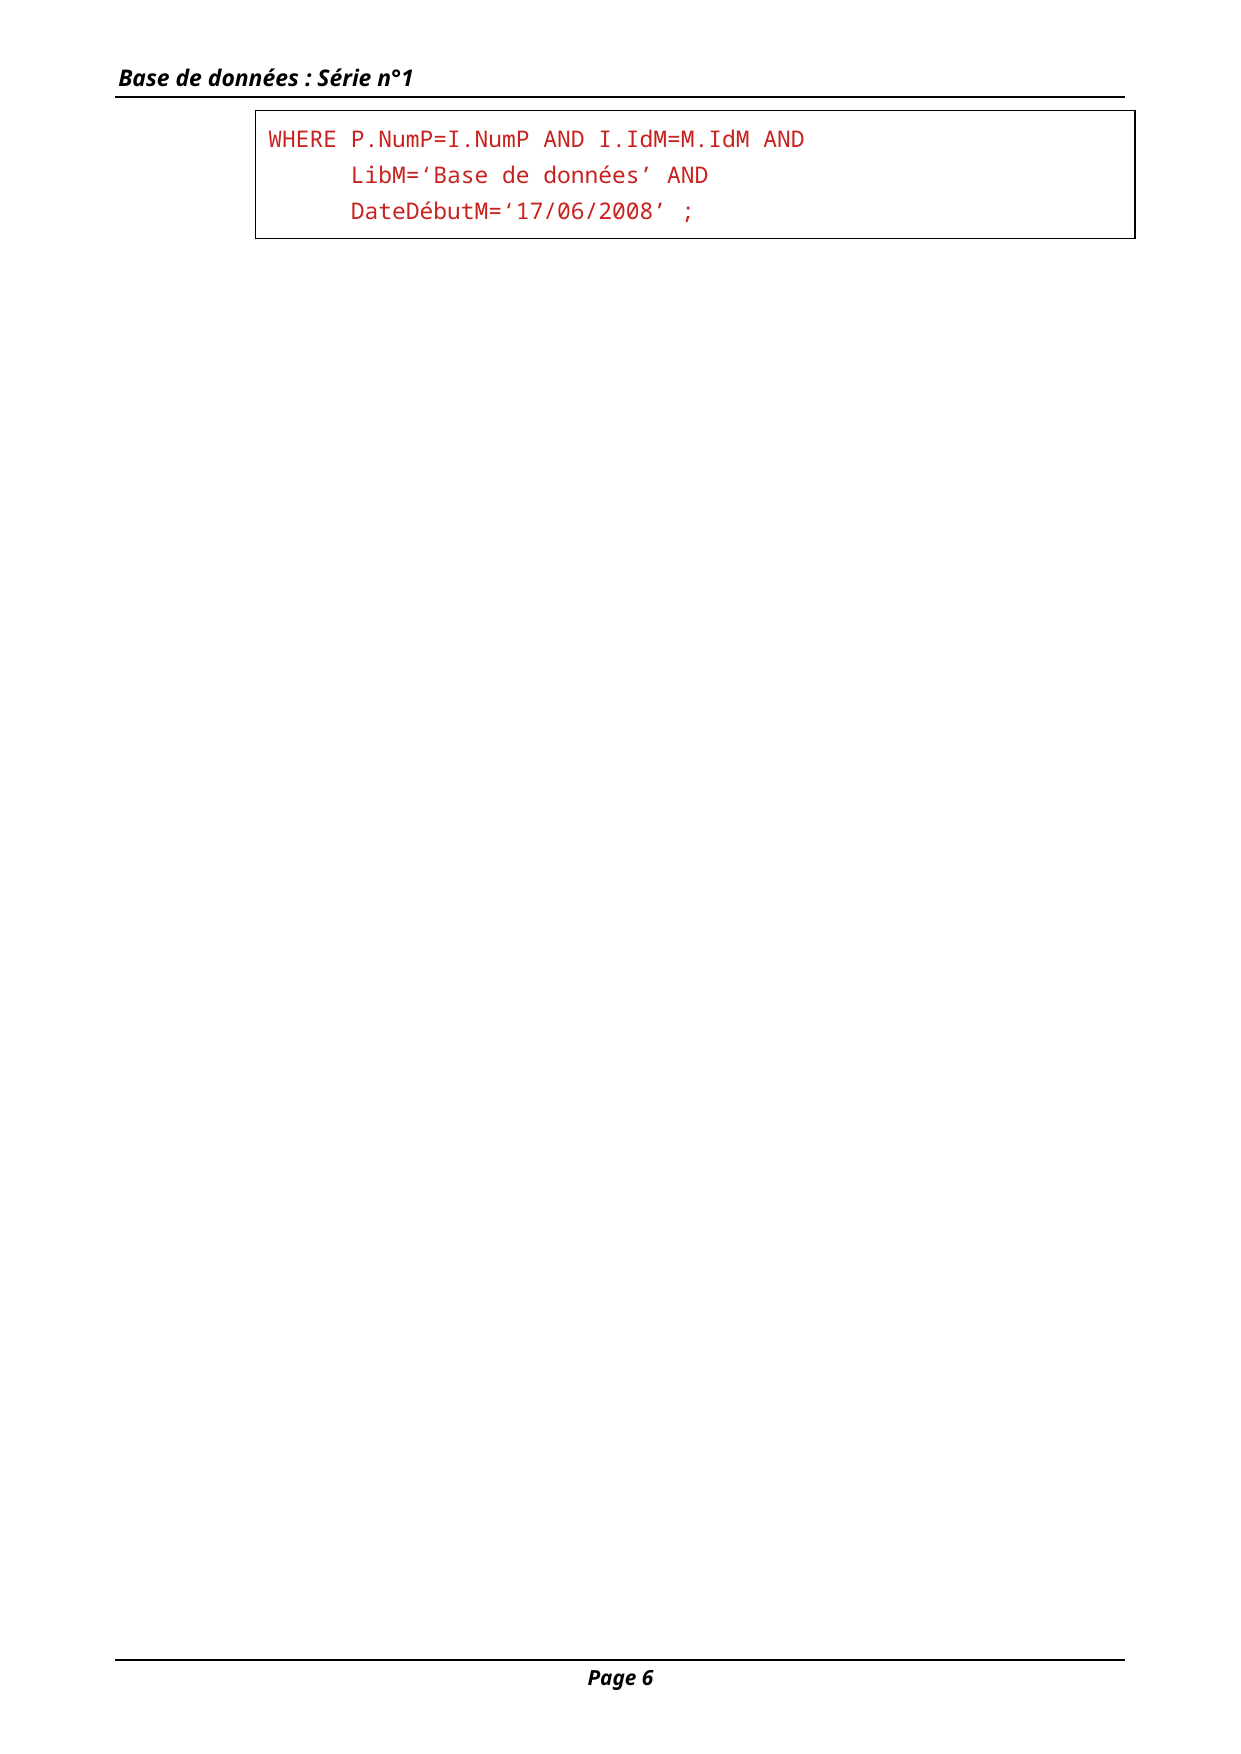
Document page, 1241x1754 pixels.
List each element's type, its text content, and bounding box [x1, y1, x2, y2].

list WHERE P.NumP=I.NumP AND I.IdM=M.IdM AND [256, 111, 1134, 145]
list LibM=‘Base de données’ AND [256, 145, 1134, 181]
list DateDébutM=‘17/06/2008’ ; [256, 181, 1134, 238]
